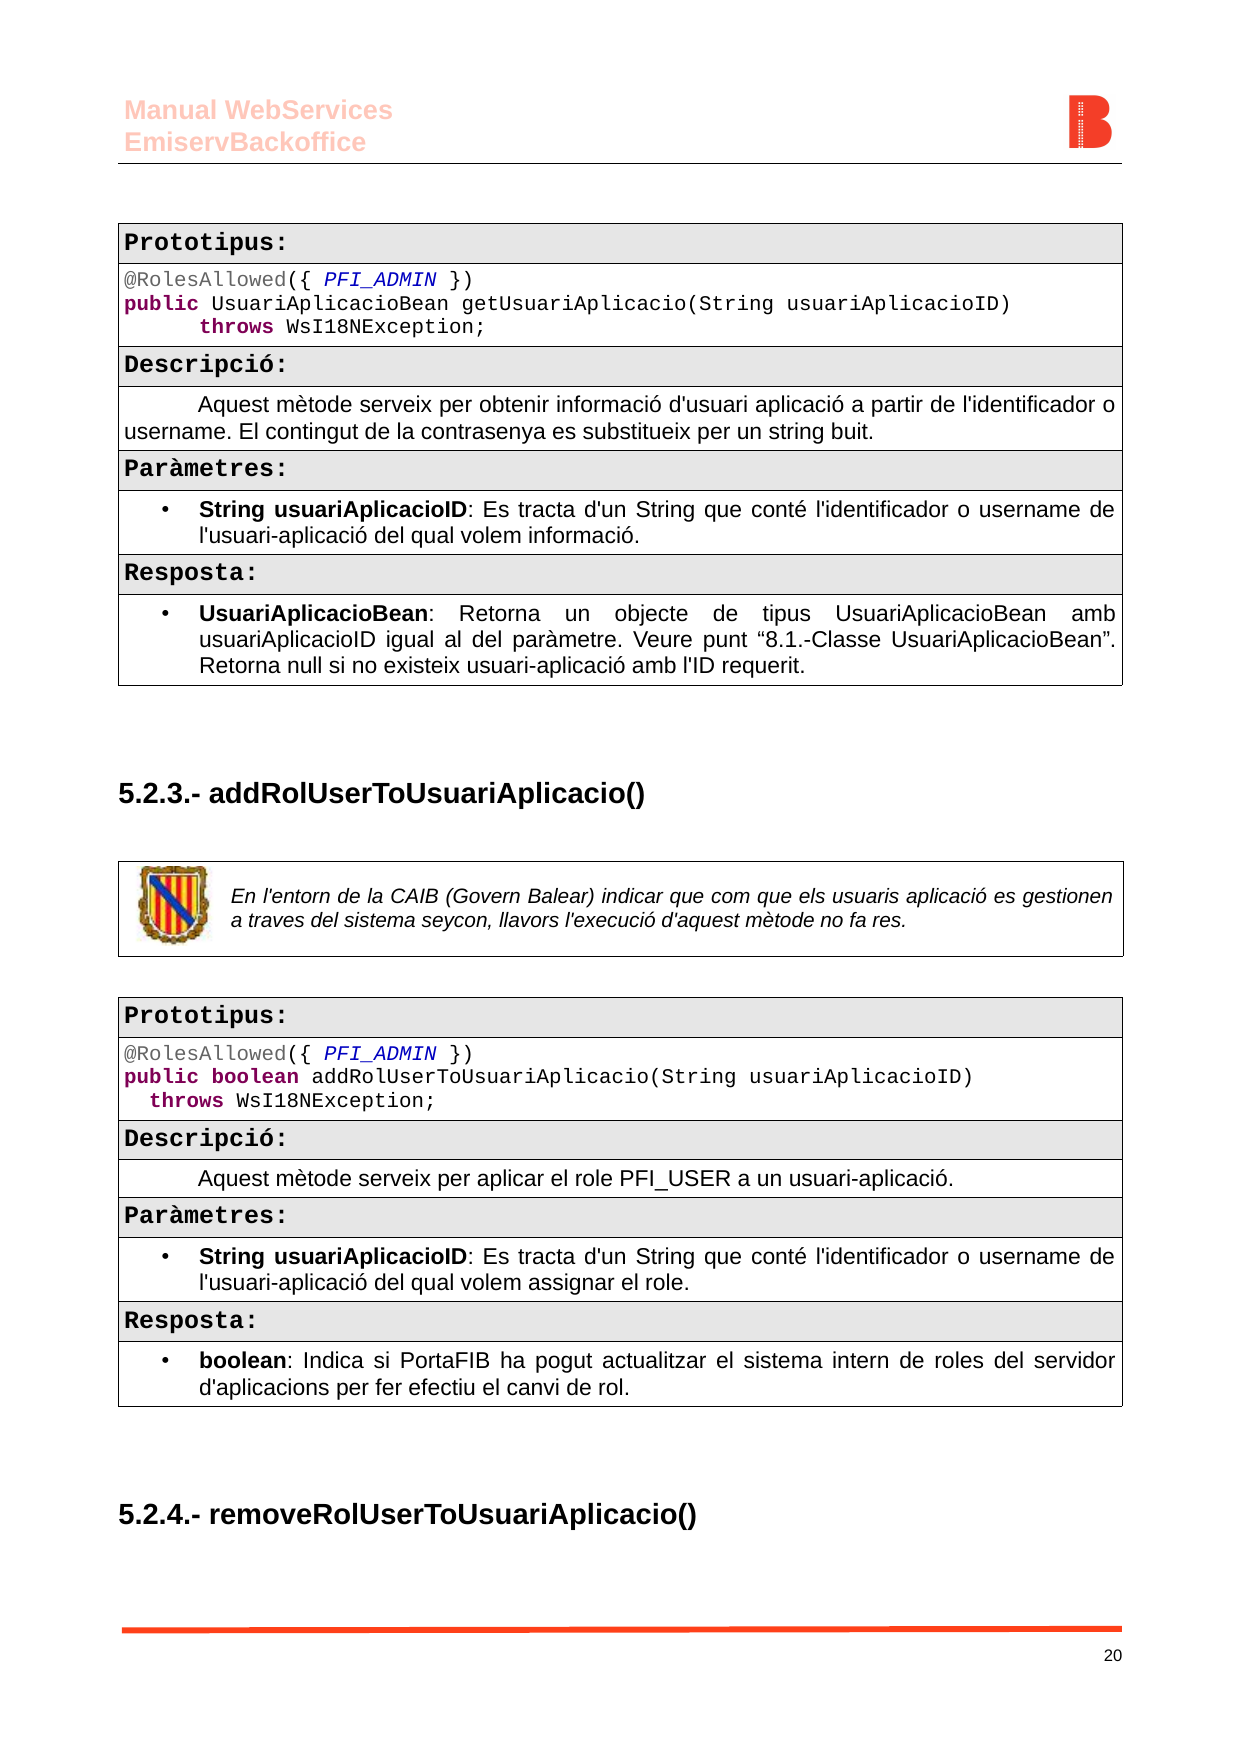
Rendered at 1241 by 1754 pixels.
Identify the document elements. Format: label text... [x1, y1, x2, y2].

table_cell Paràmetres: [119, 451, 1122, 490]
table_cell @RolesAllowed({ PFI_ADMIN }) public UsuariAplicacioBean getUsuariAplicacio(String usuariAplicacioID) throws WsI18NException; [119, 264, 1122, 346]
table_header Prototipus: [119, 224, 1122, 263]
subtitle addRolUserToUsuariAplicacio() [118, 776, 1122, 809]
subtitle removeRolUserToUsuariAplicacio() [118, 1497, 1122, 1531]
table_cell Paràmetres: [119, 1198, 1122, 1237]
table_cell Resposta: [119, 1302, 1122, 1341]
table_cell UsuariAplicacioBean: Retorna un objecte de tipus UsuariAplicacioBean amb usuariAplicacioID igual al del paràmetre. Veure punt “8.1Classe UsuariAplicacioBean”. Retorna null si no existeix usuari-aplicació amb l'ID requerit. [119, 595, 1122, 684]
table_header En l'entorn de la CAIB (Govern Balear) indicar que com que els usuaris aplicació es gestionen a traves del sistema seycon, llavors l'execució d'aquest mètode no fa res. [225, 862, 1123, 956]
table_cell Aquest mètode serveix per aplicar el role PFI_USER a un usuari-aplicació. [119, 1160, 1122, 1197]
picture [1063, 94, 1117, 150]
table_cell @RolesAllowed({ PFI_ADMIN }) public boolean addRolUserToUsuariAplicacio(String usuariAplicacioID) throws WsI18NException; [119, 1038, 1122, 1119]
table_cell Descripció: [119, 1121, 1122, 1159]
table_cell Aquest mètode serveix per obtenir informació d'usuari aplicació a partir de l'identificador o username. El contingut de la contrasenya es substitueix per un string buit. [119, 387, 1122, 450]
table_header Prototipus: [119, 998, 1122, 1037]
table_cell String usuariAplicacioID: Es tracta d'un String que conté l'identificador o username de l'usuari-aplicació del qual volem assignar el role. [119, 1238, 1122, 1301]
picture [134, 866, 214, 946]
table_cell String usuariAplicacioID: Es tracta d'un String que conté l'identificador o username de l'usuari-aplicació del qual volem informació. [119, 491, 1122, 554]
table_cell boolean: Indica si PortaFIB ha pogut actualitzar el sistema intern de roles del servidor d'aplicacions per fer efectiu el canvi de rol. [119, 1342, 1122, 1406]
table_cell Resposta: [119, 555, 1122, 594]
table_header [119, 862, 225, 956]
table_cell Descripció: [119, 347, 1122, 386]
